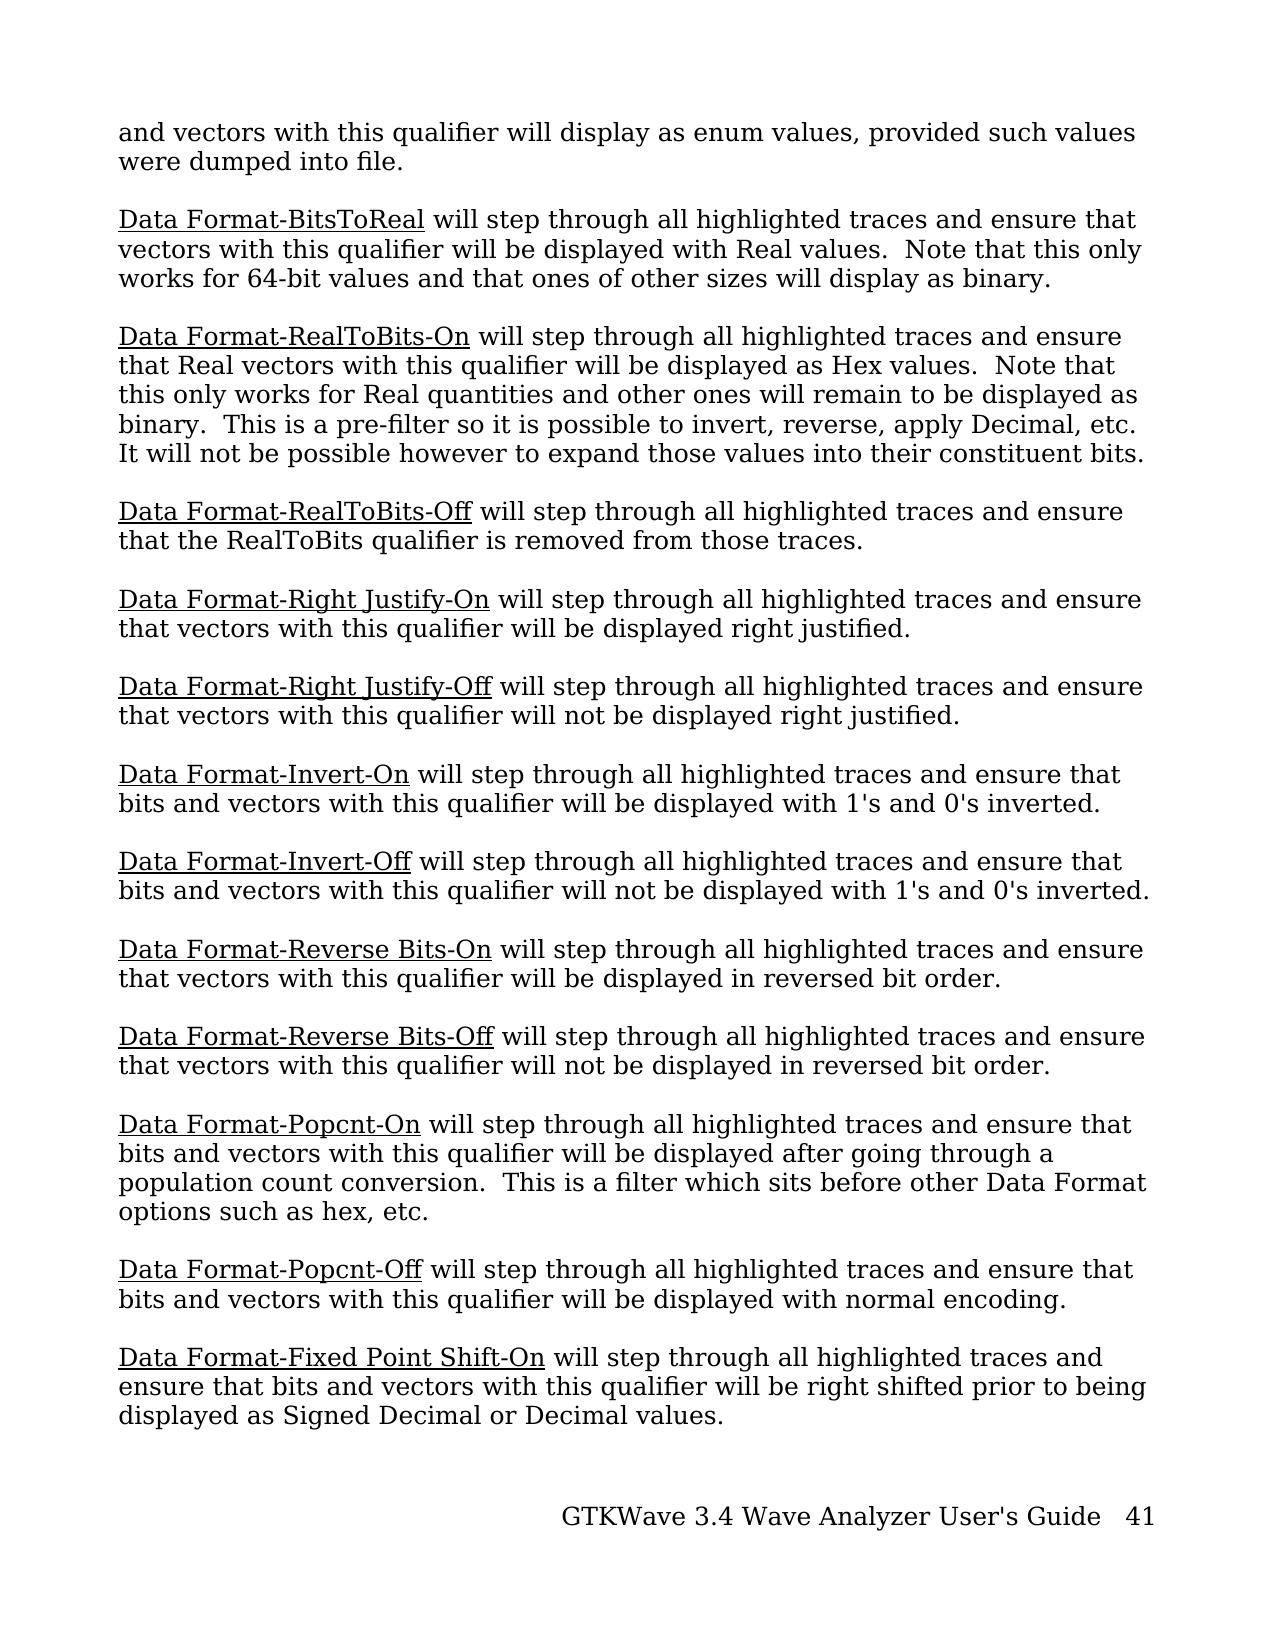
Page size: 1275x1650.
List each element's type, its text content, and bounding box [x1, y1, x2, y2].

text Data Format-Reverse Bits-On will step through all highlighted traces and ensure that vectors with this qualifier will be displayed in reversed bit order. [118, 935, 1157, 993]
text Data Format-Invert-On will step through all highlighted traces and ensure that bits and vectors with this qualifier will be displayed with 1's and 0's inverted. [118, 760, 1157, 818]
text Data Format-Invert-Off will step through all highlighted traces and ensure that bits and vectors with this qualifier will not be displayed with 1's and 0's inverted. [118, 847, 1157, 906]
text and vectors with this qualifier will display as enum values, provided such values were dumped into file. [118, 118, 1157, 176]
text Data Format-Right Justify-On will step through all highlighted traces and ensure that vectors with this qualifier will be displayed right justified. [118, 585, 1157, 643]
text Data Format-RealToBits-Off will step through all highlighted traces and ensure that the RealToBits qualifier is removed from those traces. [118, 497, 1157, 556]
text Data Format-Popcnt-Off will step through all highlighted traces and ensure that bits and vectors with this qualifier will be displayed with normal encoding. [118, 1256, 1157, 1314]
text Data Format-Fixed Point Shift-On will step through all highlighted traces and ensure that bits and vectors with this qualifier will be right shifted prior to being displayed as Signed Decimal or Decimal values. [118, 1343, 1157, 1431]
text Data Format-BitsToReal will step through all highlighted traces and ensure that vectors with this qualifier will be displayed with Real values. Note that this only works for 64-bit values and that ones of other sizes will display as binary. [118, 206, 1157, 293]
text Data Format-Reverse Bits-Off will step through all highlighted traces and ensure that vectors with this qualifier will not be displayed in reversed bit order. [118, 1022, 1157, 1081]
text Data Format-Popcnt-On will step through all highlighted traces and ensure that bits and vectors with this qualifier will be displayed after going through a population count conversion. This is a filter which sits before other Data Format options such as hex, etc. [118, 1110, 1157, 1226]
text Data Format-Right Justify-Off will step through all highlighted traces and ensure that vectors with this qualifier will not be displayed right justified. [118, 672, 1157, 731]
text Data Format-RealToBits-On will step through all highlighted traces and ensure that Real vectors with this qualifier will be displayed as Hex values. Note that this only works for Real quantities and other ones will remain to be displayed as binary. This is a pre-filter so it is possible to invert, reverse, apply Decimal, etc. It will not be possible however to expand those values into their constituent bits. [118, 322, 1157, 468]
